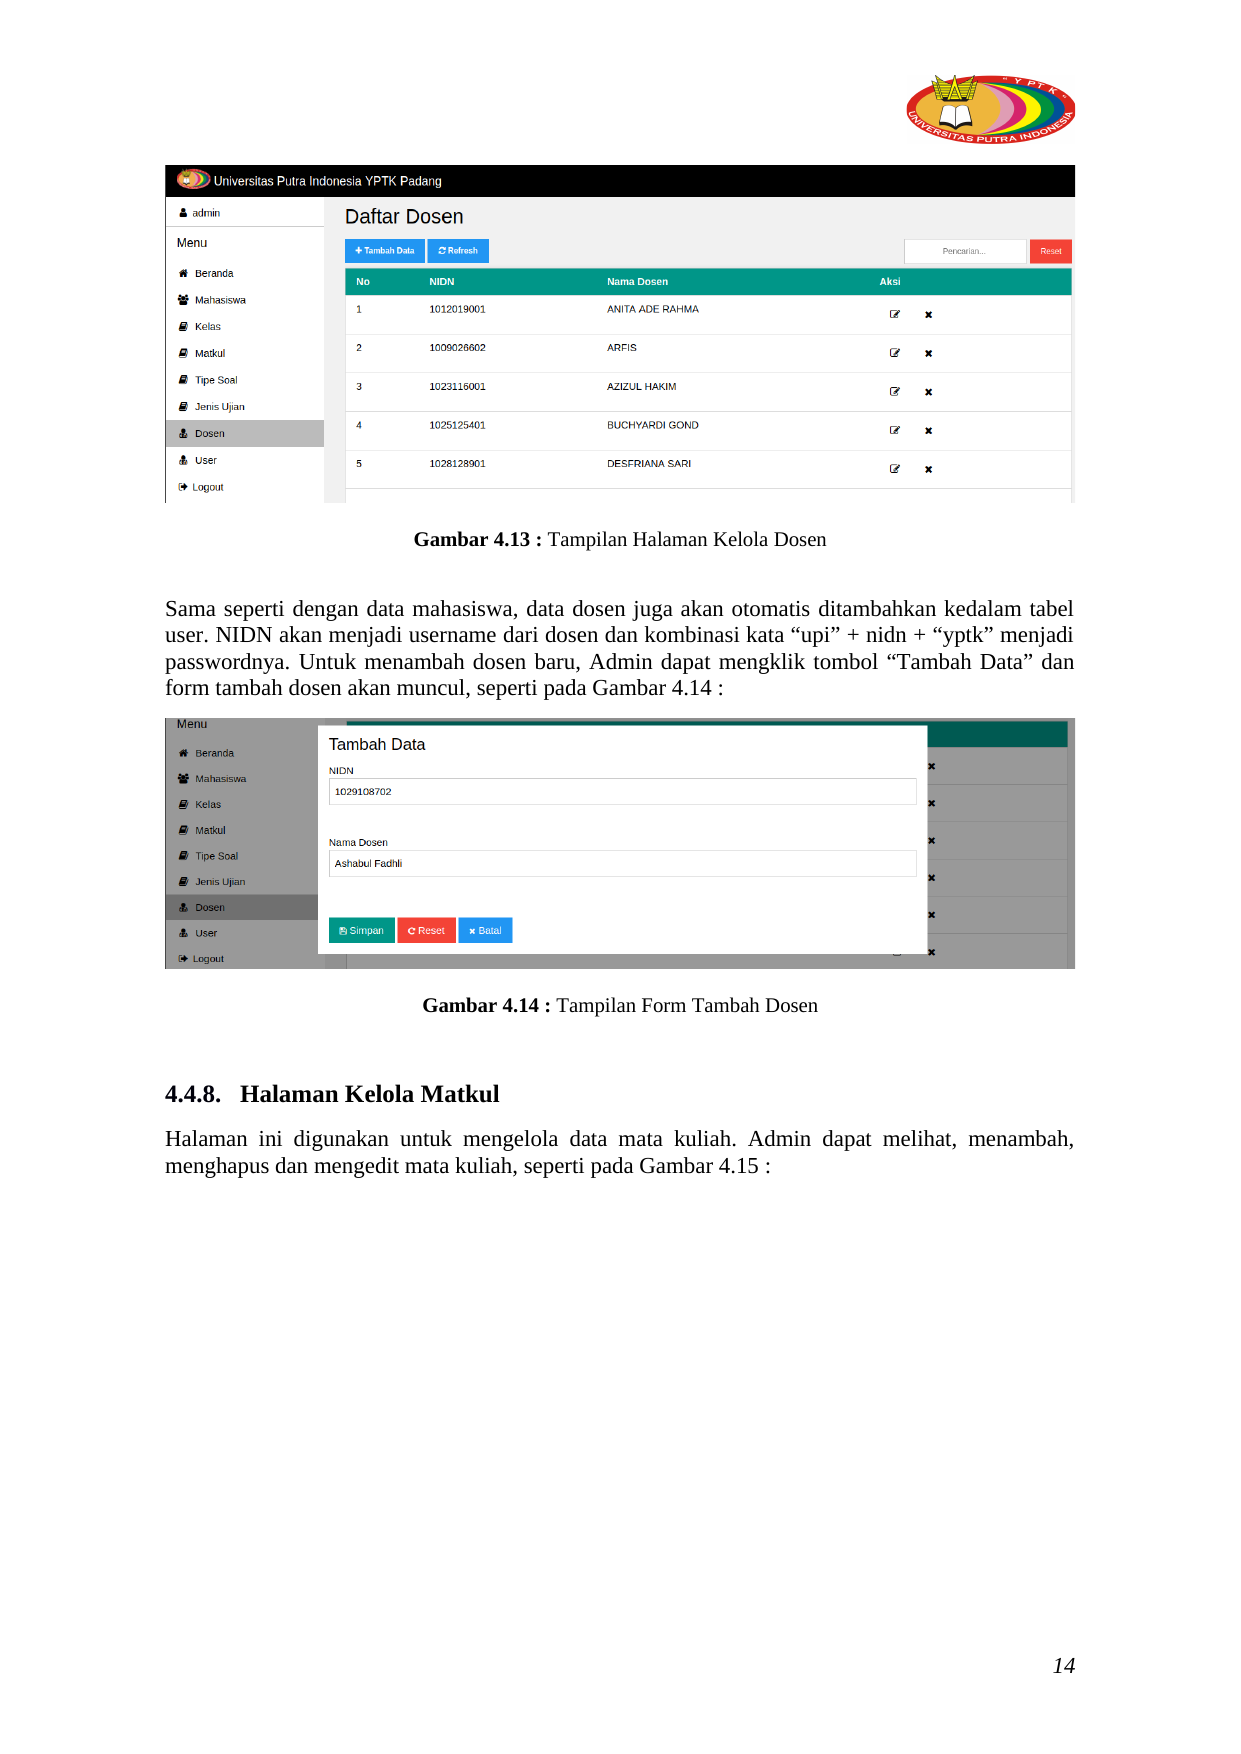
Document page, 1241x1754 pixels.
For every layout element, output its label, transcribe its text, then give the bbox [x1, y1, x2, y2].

text Gambar 4.14 : Tampilan Form Tambah Dosen [165, 969, 1075, 1017]
picture [906, 75, 1076, 144]
text Gambar 4.13 : Tampilan Halaman Kelola Dosen [165, 503, 1075, 551]
picture [165, 718, 1076, 969]
list Halaman Kelola Matkul [165, 1079, 1075, 1108]
text Halaman ini digunakan untuk mengelola data mata kuliah. Admin dapat melihat, menambah, menghapus dan mengedit mata kuliah, seperti pada Gambar 4.15 : [165, 1125, 1075, 1178]
picture [165, 165, 1076, 503]
text Sama seperti dengan data mahasiswa, data dosen juga akan otomatis ditambahkan kedalam tabel user. NIDN akan menjadi username dari dosen dan kombinasi kata “upi” + nidn + “yptk” menjadi passwordnya. Untuk menambah dosen baru, Admin dapat mengklik tombol “Tambah Data” dan form tambah dosen akan muncul, seperti pada Gambar 4.14 : [165, 595, 1075, 701]
